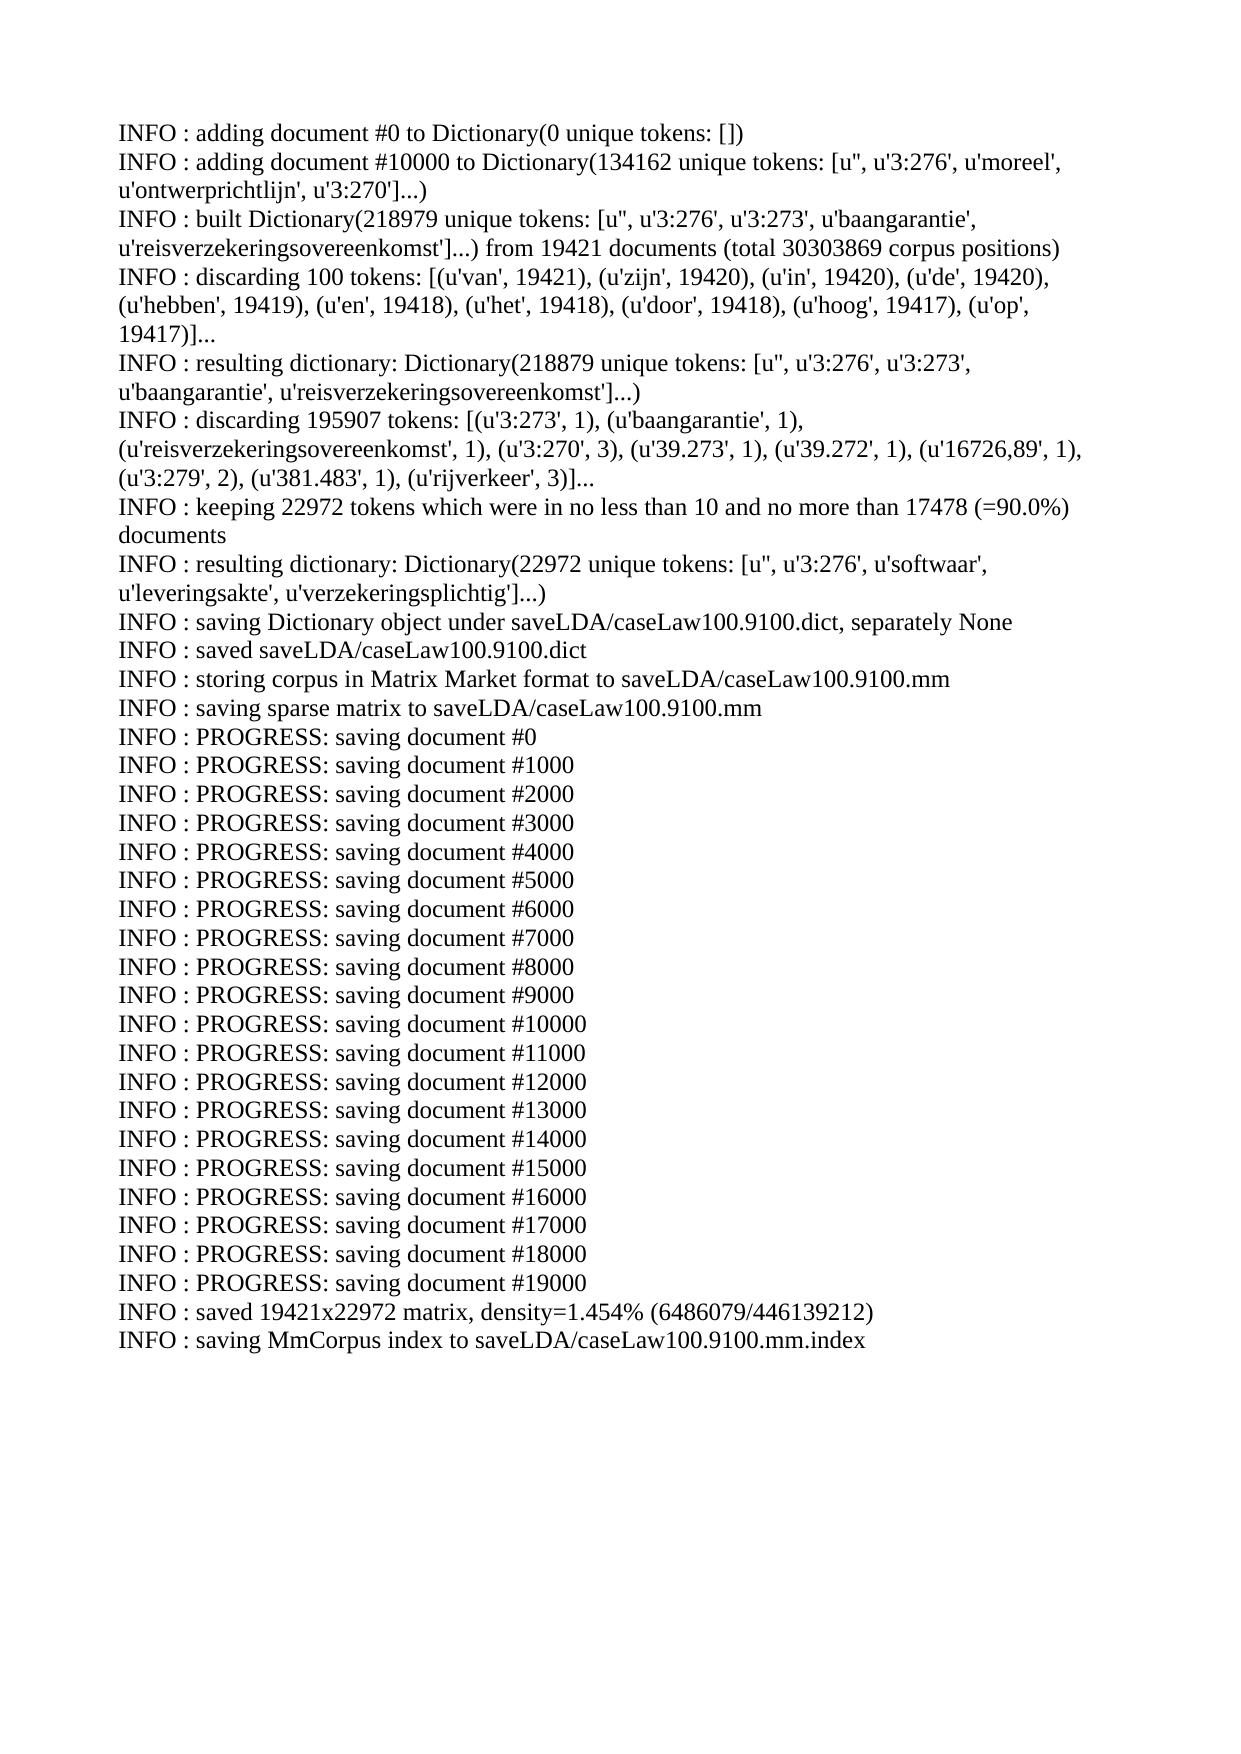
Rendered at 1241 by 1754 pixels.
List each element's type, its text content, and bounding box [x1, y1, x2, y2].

text INFO : PROGRESS: saving document #2000 [118, 779, 1122, 808]
text INFO : PROGRESS: saving document #9000 [118, 981, 1122, 1009]
text INFO : discarding 195907 tokens: [(u'3:273', 1), (u'baangarantie', 1), (u'reisverzekeringsovereenkomst', 1), (u'3:270', 3), (u'39.273', 1), (u'39.272', 1), (u'16726,89', 1), (u'3:279', 2), (u'381.483', 1), (u'rijverkeer', 3)]... [118, 406, 1122, 492]
text INFO : keeping 22972 tokens which were in no less than 10 and no more than 17478 (=90.0%) documents [118, 492, 1122, 549]
text INFO : PROGRESS: saving document #13000 [118, 1096, 1122, 1124]
text INFO : saving MmCorpus index to saveLDA/caseLaw100.9100.mm.index [118, 1326, 1122, 1354]
text INFO : PROGRESS: saving document #1000 [118, 751, 1122, 779]
text INFO : saved 19421x22972 matrix, density=1.454% (6486079/446139212) [118, 1297, 1122, 1326]
text INFO : PROGRESS: saving document #14000 [118, 1124, 1122, 1153]
text INFO : PROGRESS: saving document #15000 [118, 1153, 1122, 1182]
text INFO : PROGRESS: saving document #7000 [118, 923, 1122, 952]
text INFO : saved saveLDA/caseLaw100.9100.dict [118, 636, 1122, 664]
text INFO : PROGRESS: saving document #19000 [118, 1268, 1122, 1297]
text INFO : PROGRESS: saving document #8000 [118, 952, 1122, 981]
text INFO : saving sparse matrix to saveLDA/caseLaw100.9100.mm [118, 693, 1122, 722]
text INFO : PROGRESS: saving document #17000 [118, 1211, 1122, 1239]
text INFO : storing corpus in Matrix Market format to saveLDA/caseLaw100.9100.mm [118, 664, 1122, 693]
text INFO : PROGRESS: saving document #6000 [118, 894, 1122, 923]
text INFO : saving Dictionary object under saveLDA/caseLaw100.9100.dict, separately None [118, 607, 1122, 636]
text INFO : PROGRESS: saving document #4000 [118, 837, 1122, 866]
text INFO : adding document #10000 to Dictionary(134162 unique tokens: [u'', u'3:276', u'moreel', u'ontwerprichtlijn', u'3:270']...) [118, 147, 1122, 204]
text INFO : PROGRESS: saving document #10000 [118, 1009, 1122, 1038]
text INFO : PROGRESS: saving document #12000 [118, 1067, 1122, 1096]
text INFO : PROGRESS: saving document #3000 [118, 808, 1122, 837]
text INFO : PROGRESS: saving document #18000 [118, 1239, 1122, 1268]
text INFO : resulting dictionary: Dictionary(218879 unique tokens: [u'', u'3:276', u'3:273', u'baangarantie', u'reisverzekeringsovereenkomst']...) [118, 348, 1122, 406]
text INFO : PROGRESS: saving document #5000 [118, 866, 1122, 894]
text INFO : adding document #0 to Dictionary(0 unique tokens: []) [118, 118, 1122, 147]
text INFO : resulting dictionary: Dictionary(22972 unique tokens: [u'', u'3:276', u'softwaar', u'leveringsakte', u'verzekeringsplichtig']...) [118, 549, 1122, 607]
text INFO : PROGRESS: saving document #11000 [118, 1038, 1122, 1067]
text INFO : PROGRESS: saving document #0 [118, 722, 1122, 751]
text INFO : PROGRESS: saving document #16000 [118, 1182, 1122, 1211]
text INFO : discarding 100 tokens: [(u'van', 19421), (u'zijn', 19420), (u'in', 19420), (u'de', 19420), (u'hebben', 19419), (u'en', 19418), (u'het', 19418), (u'door', 19418), (u'hoog', 19417), (u'op', 19417)]... [118, 262, 1122, 348]
text INFO : built Dictionary(218979 unique tokens: [u'', u'3:276', u'3:273', u'baangarantie', u'reisverzekeringsovereenkomst']...) from 19421 documents (total 30303869 corpus positions) [118, 204, 1122, 262]
